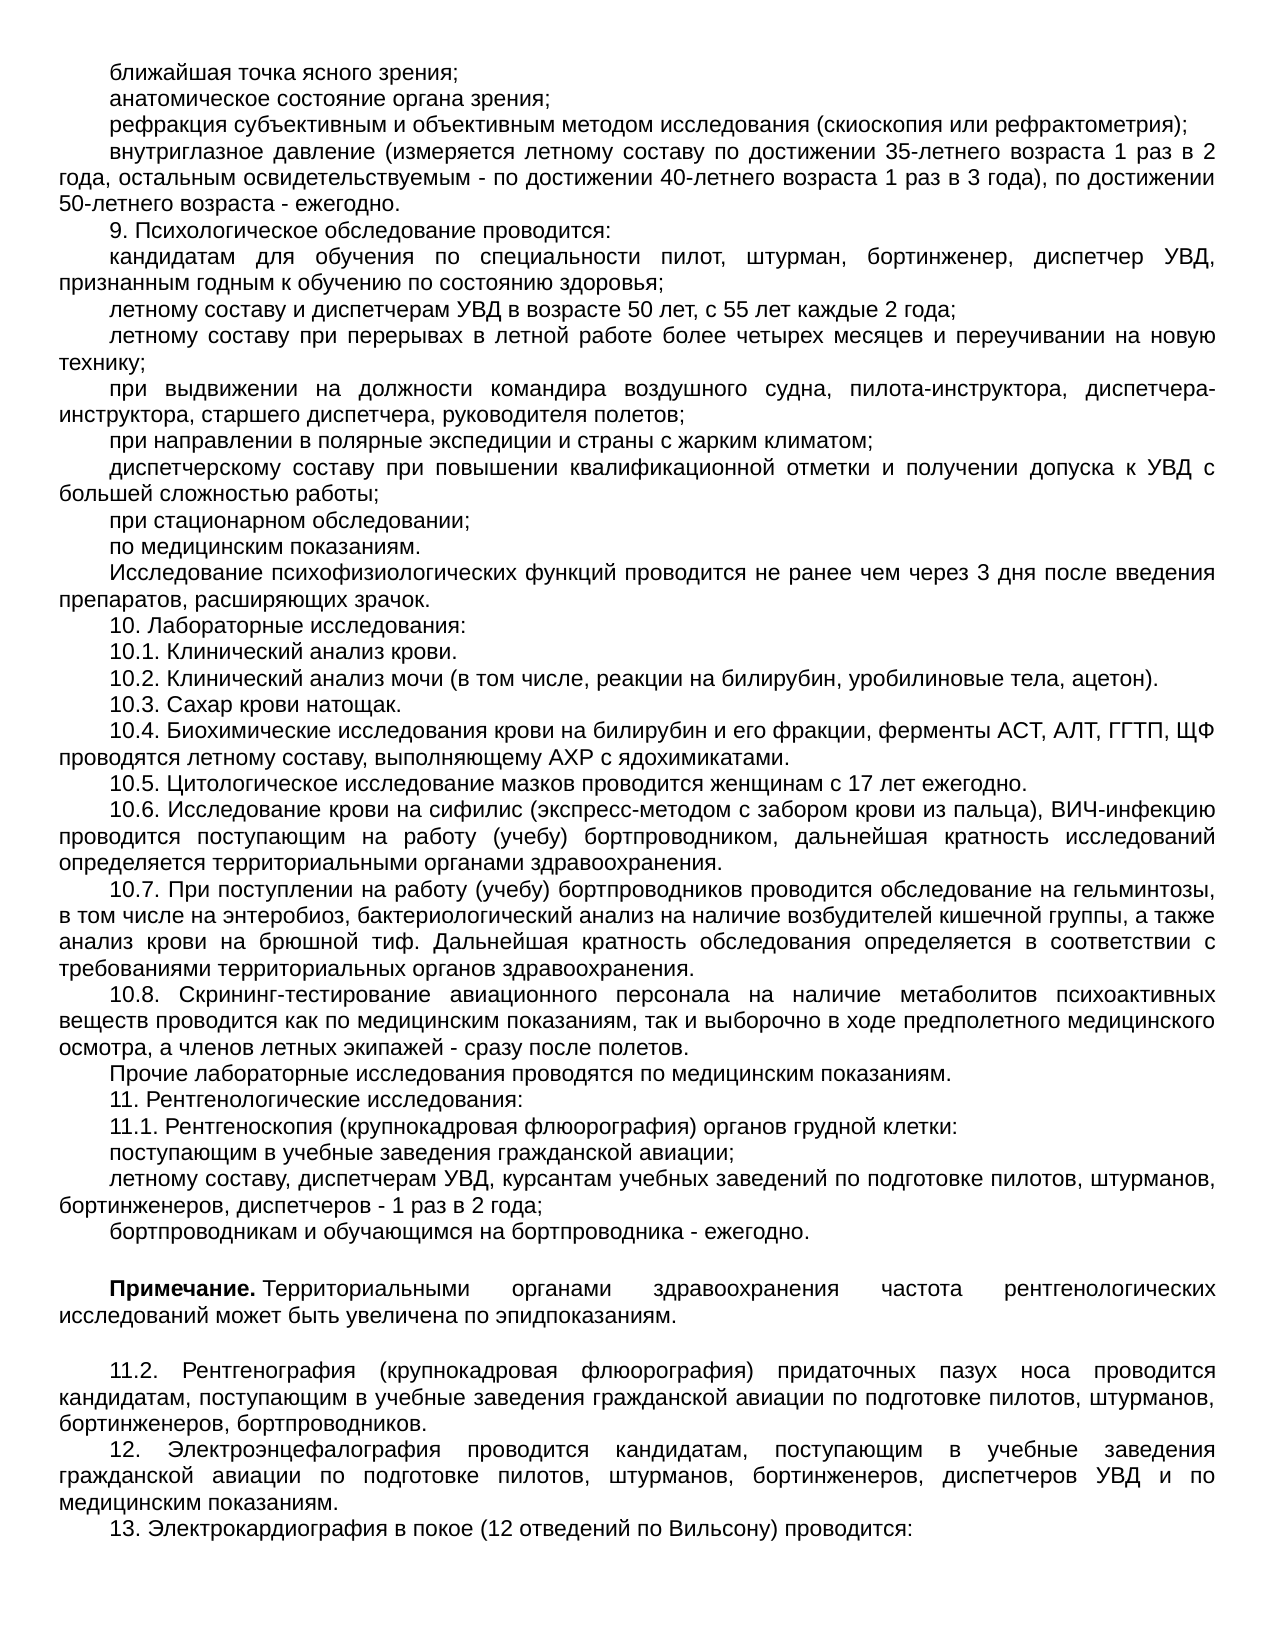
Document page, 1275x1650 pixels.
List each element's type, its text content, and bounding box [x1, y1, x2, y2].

text 10.2. Клинический анализ мочи (в том числе, реакции на билирубин, уробилиновые тела, ацетон). [58, 665, 1216, 691]
text поступающим в учебные заведения гражданской авиации; [58, 1139, 1216, 1165]
text Прочие лабораторные исследования проводятся по медицинским показаниям. [58, 1060, 1216, 1086]
text 11.2. Рентгенография (крупнокадровая флюорография) придаточных пазух носа проводится кандидатам, поступающим в учебные заведения гражданской авиации по подготовке пилотов, штурманов, бортинженеров, бортпроводников. [58, 1357, 1216, 1436]
text при выдвижении на должности командира воздушного судна, пилота-инструктора, диспетчера-инструктора, старшего диспетчера, руководителя полетов; [58, 375, 1216, 427]
text 13. Электрокардиография в покое (12 отведений по Вильсону) проводится: [58, 1515, 1216, 1542]
text анатомическое состояние органа зрения; [58, 85, 1216, 111]
text летному составу и диспетчерам УВД в возрасте 50 лет, с 55 лет каждые 2 года; [58, 296, 1216, 322]
text 10.3. Сахар крови натощак. [58, 691, 1216, 717]
text 10.5. Цитологическое исследование мазков проводится женщинам с 17 лет ежегодно. [58, 770, 1216, 796]
text 10.7. При поступлении на работу (учебу) бортпроводников проводится обследование на гельминтозы, в том числе на энтеробиоз, бактериологический анализ на наличие возбудителей кишечной группы, а также анализ крови на брюшной тиф. Дальнейшая кратность обследования определяется в соответствии с требованиями территориальных органов здравоохранения. [58, 876, 1216, 981]
text при направлении в полярные экспедиции и страны с жарким климатом; [58, 427, 1216, 454]
text летному составу, диспетчерам УВД, курсантам учебных заведений по подготовке пилотов, штурманов, бортинженеров, диспетчеров - 1 раз в 2 года; [58, 1165, 1216, 1218]
text 12. Электроэнцефалография проводится кандидатам, поступающим в учебные заведения гражданской авиации по подготовке пилотов, штурманов, бортинженеров, диспетчеров УВД и по медицинским показаниям. [58, 1436, 1216, 1515]
text бортпроводникам и обучающимся на бортпроводника - ежегодно. [58, 1218, 1216, 1244]
text 10.4. Биохимические исследования крови на билирубин и его фракции, ферменты ACT, АЛТ, ГГТП, ЩФ проводятся летному составу, выполняющему АХР с ядохимикатами. [58, 717, 1216, 770]
text летному составу при перерывах в летной работе более четырех месяцев и переучивании на новую технику; [58, 322, 1216, 375]
text ближайшая точка ясного зрения; [58, 58, 1216, 85]
text 10.6. Исследование крови на сифилис (экспресс-методом с забором крови из пальца), ВИЧ-инфекцию проводится поступающим на работу (учебу) бортпроводником, дальнейшая кратность исследований определяется территориальными органами здравоохранения. [58, 796, 1216, 876]
text 11. Рентгенологические исследования: [58, 1086, 1216, 1113]
text 11.1. Рентгеноскопия (крупнокадровая флюорография) органов грудной клетки: [58, 1113, 1216, 1139]
text диспетчерскому составу при повышении квалификационной отметки и получении допуска к УВД с большей сложностью работы; [58, 454, 1216, 507]
text Исследование психофизиологических функций проводится не ранее чем через 3 дня после введения препаратов, расширяющих зрачок. [58, 559, 1216, 612]
text внутриглазное давление (измеряется летному составу по достижении 35-летнего возраста 1 раз в 2 года, остальным освидетельствуемым - по достижении 40-летнего возраста 1 раз в 3 года), по достижении 50-летнего возраста - ежегодно. [58, 138, 1216, 217]
text Примечание. Территориальными органами здравоохранения частота рентгенологических исследований может быть увеличена по эпидпоказаниям. [58, 1273, 1216, 1328]
text кандидатам для обучения по специальности пилот, штурман, бортинженер, диспетчер УВД, признанным годным к обучению по состоянию здоровья; [58, 243, 1216, 296]
text 10.8. Скрининг-тестирование авиационного персонала на наличие метаболитов психоактивных веществ проводится как по медицинским показаниям, так и выборочно в ходе предполетного медицинского осмотра, а членов летных экипажей - сразу после полетов. [58, 981, 1216, 1060]
text 10.1. Клинический анализ крови. [58, 638, 1216, 665]
text по медицинским показаниям. [58, 533, 1216, 559]
text рефракция субъективным и объективным методом исследования (скиоскопия или рефрактометрия); [58, 111, 1216, 138]
text при стационарном обследовании; [58, 507, 1216, 533]
text 9. Психологическое обследование проводится: [58, 217, 1216, 243]
text 10. Лабораторные исследования: [58, 612, 1216, 638]
